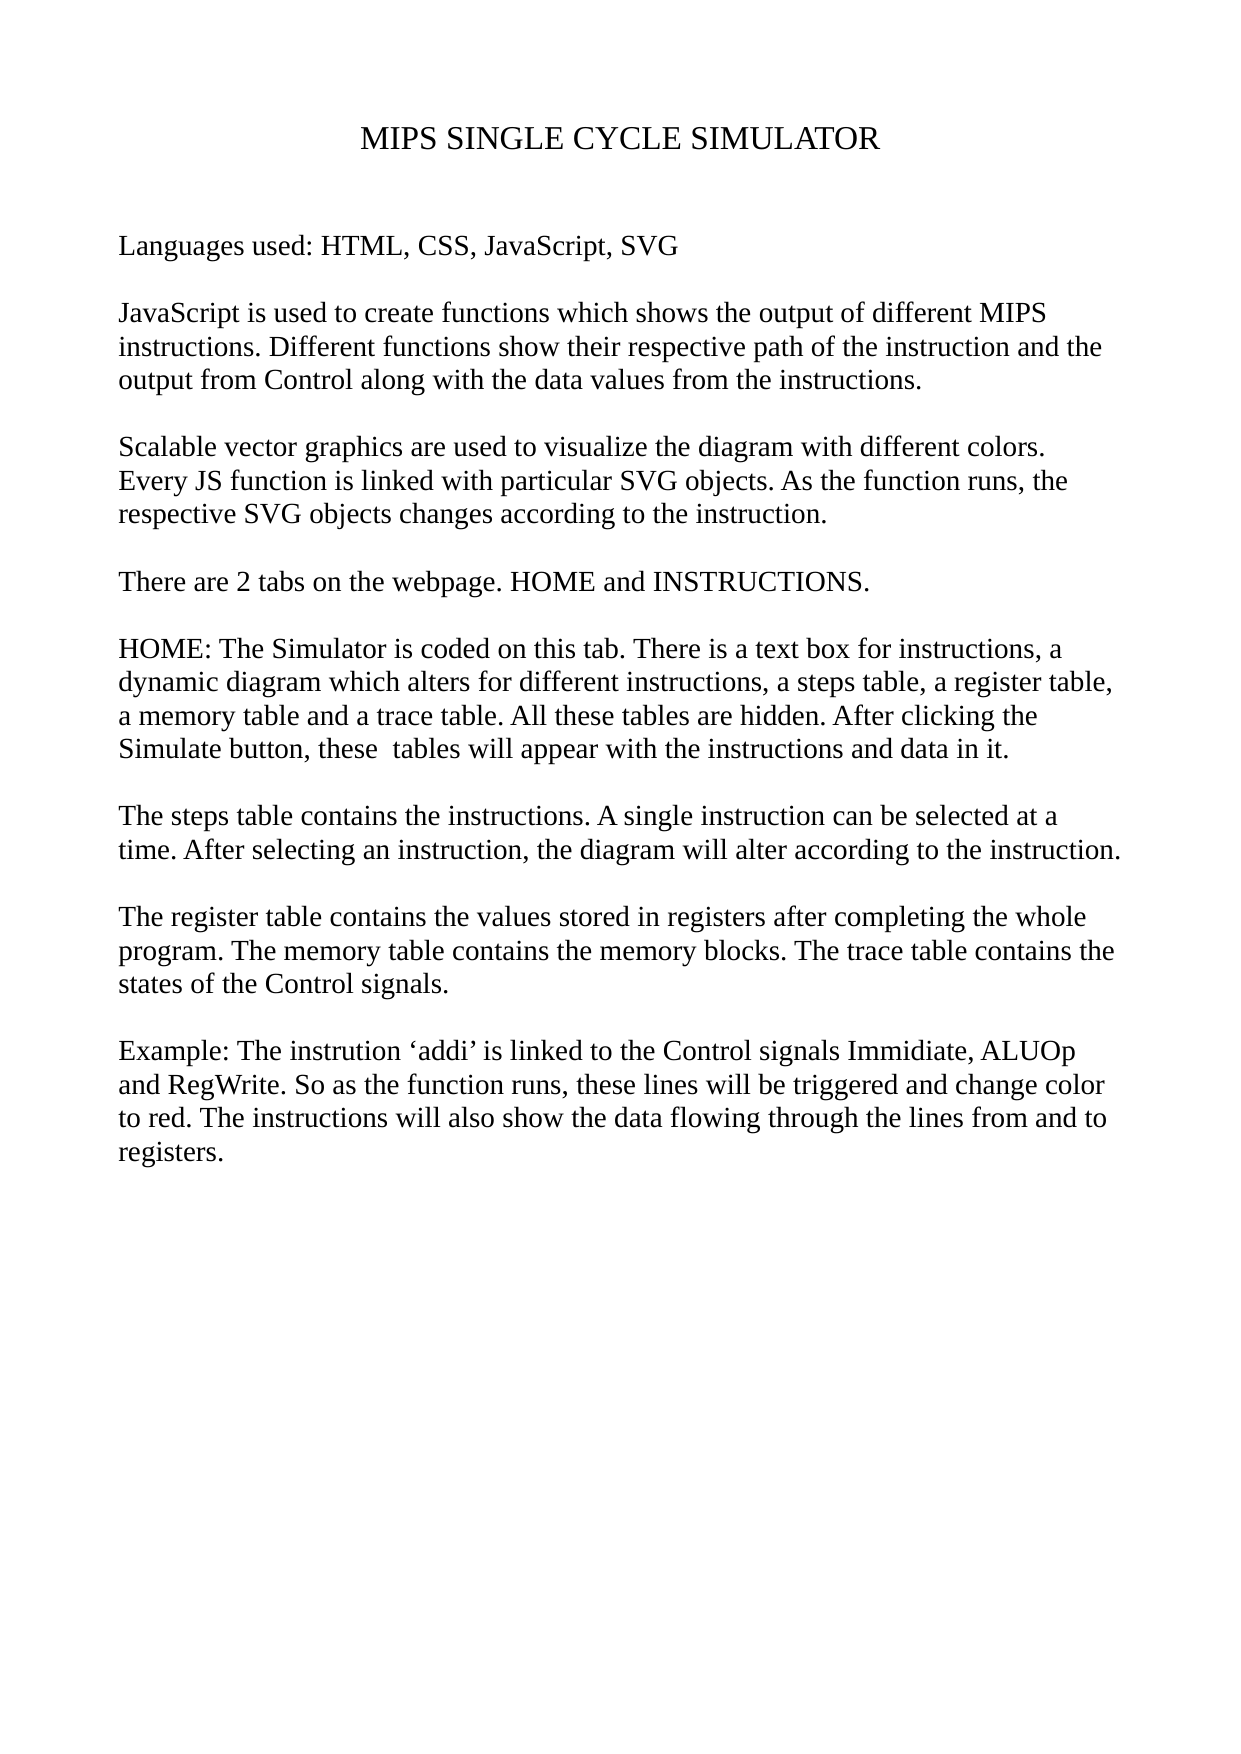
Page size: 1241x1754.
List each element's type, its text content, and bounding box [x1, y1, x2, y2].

text JavaScript is used to create functions which shows the output of different MIPS instructions. Different functions show their respective path of the instruction and the output from Control along with the data values from the instructions. [118, 295, 1122, 396]
text There are 2 tabs on the webpage. HOME and INSTRUCTIONS. [118, 564, 1122, 597]
text The steps table contains the instructions. A single instruction can be selected at a time. After selecting an instruction, the diagram will alter according to the instruction. [118, 798, 1122, 866]
text HOME: The Simulator is coded on this tab. There is a text box for instructions, a dynamic diagram which alters for different instructions, a steps table, a register table, a memory table and a trace table. All these tables are hidden. After clicking the Simulate button, these tables will appear with the instructions and data in it. [118, 631, 1122, 765]
text The register table contains the values stored in registers after completing the whole program. The memory table contains the memory blocks. The trace table contains the states of the Control signals. [118, 899, 1122, 1000]
text Example: The instrution ‘addi’ is linked to the Control signals Immidiate, ALUOp and RegWrite. So as the function runs, these lines will be triggered and change color to red. The instructions will also show the data flowing through the lines from and to registers. [118, 1033, 1122, 1167]
text MIPS SINGLE CYCLE SIMULATOR [118, 118, 1122, 156]
text Languages used: HTML, CSS, JavaScript, SVG [118, 228, 1122, 262]
text Scalable vector graphics are used to visualize the diagram with different colors. Every JS function is linked with particular SVG objects. As the function runs, the respective SVG objects changes according to the instruction. [118, 429, 1122, 530]
